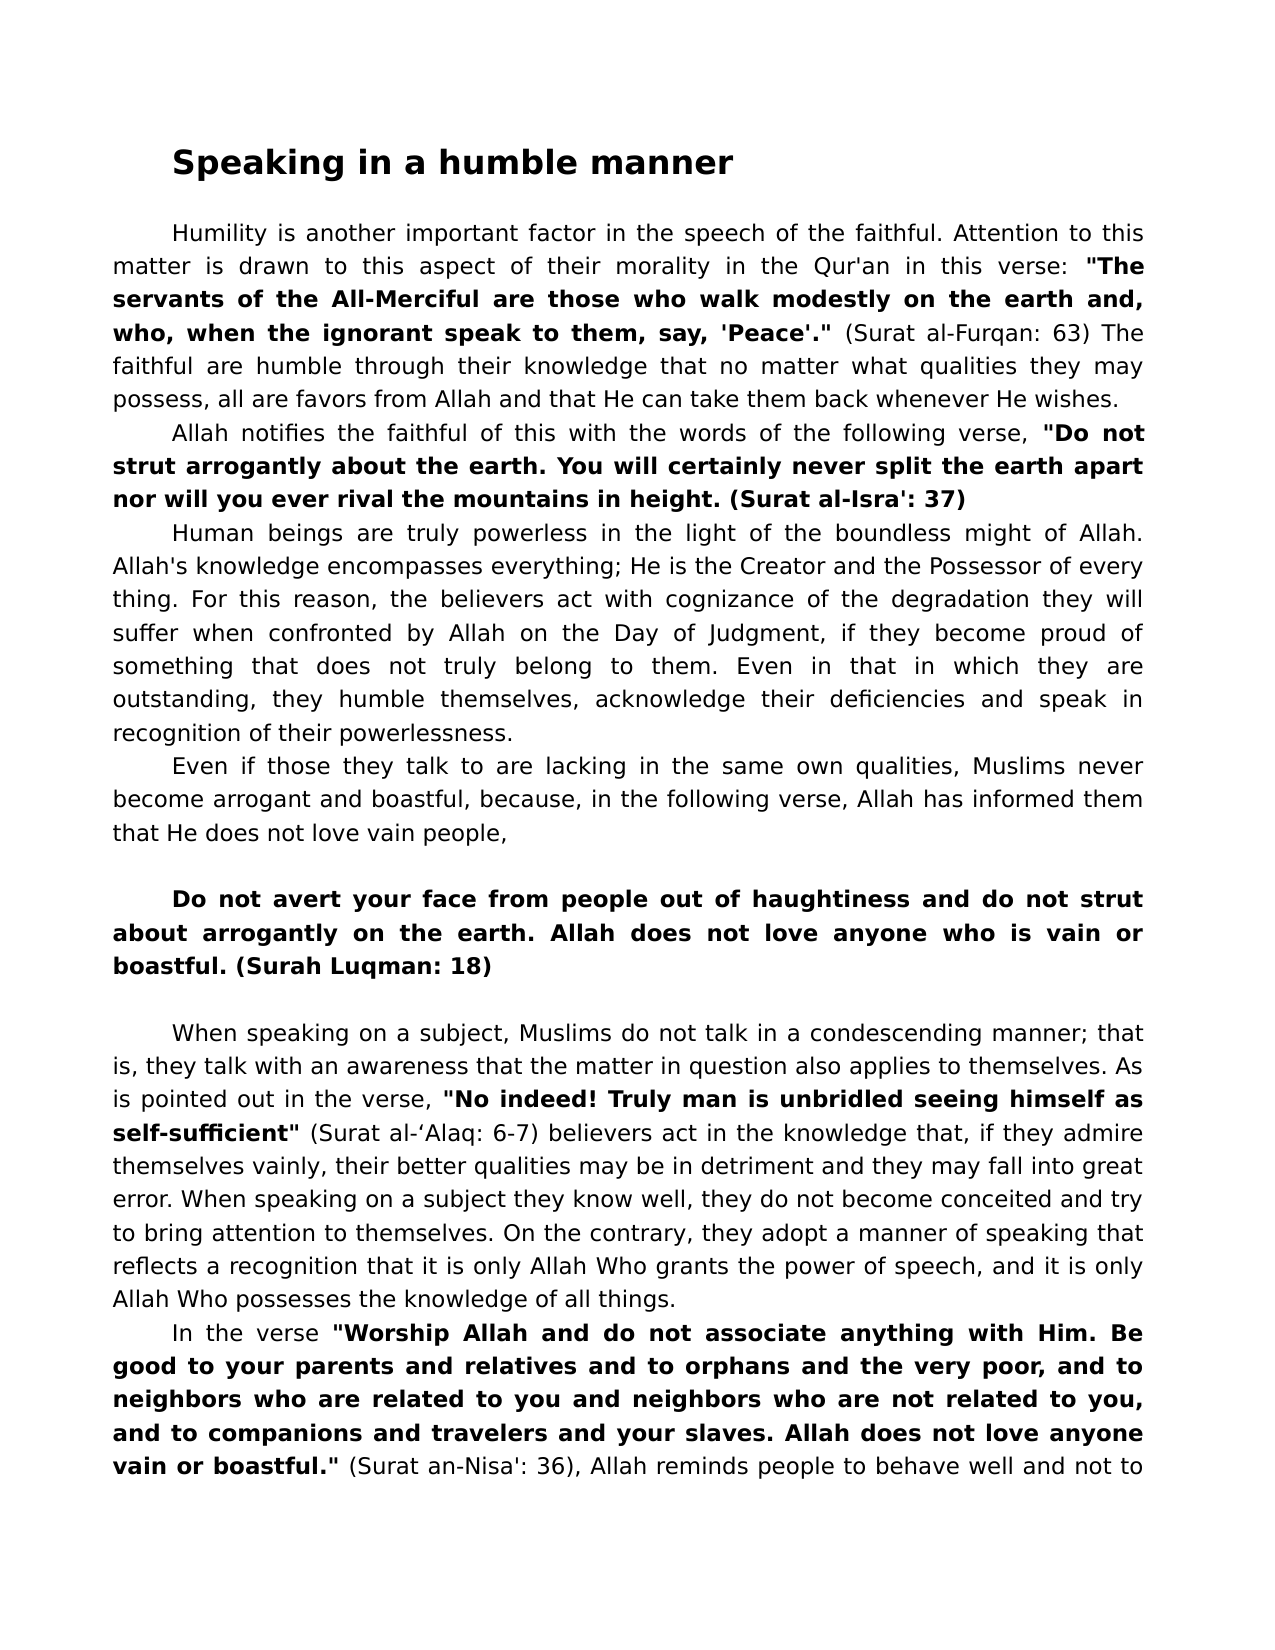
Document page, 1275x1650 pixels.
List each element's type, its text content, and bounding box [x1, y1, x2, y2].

text Human beings are truly powerless in the light of the boundless might of Allah. Allah's knowledge encompasses everything; He is the Creator and the Possessor of every thing. For this reason, the believers act with cognizance of the degradation they will suffer when confronted by Allah on the Day of Judgment, if they become proud of something that does not truly belong to them. Even in that in which they are outstanding, they humble themselves, acknowledge their deficiencies and speak in recognition of their powerlessness. [112, 514, 1145, 748]
text Allah notifies the faithful of this with the words of the following verse, "Do not strut arrogantly about the earth. You will certainly never split the earth apart nor will you ever rival the mountains in height. (Surat al-Isra': 37) [112, 414, 1145, 514]
text Humility is another important factor in the speech of the faithful. Attention to this matter is drawn to this aspect of their morality in the Qur'an in this verse: "The servants of the All-Merciful are those who walk modestly on the earth and, who, when the ignorant speak to them, say, 'Peace'." (Surat al-Furqan: 63) The faithful are humble through their knowledge that no matter what qualities they may possess, all are favors from Allah and that He can take them back whenever He wishes. [112, 214, 1145, 414]
text Even if those they talk to are lacking in the same own qualities, Muslims never become arrogant and boastful, because, in the following verse, Allah has informed them that He does not love vain people, [112, 748, 1145, 848]
text When speaking on a subject, Muslims do not talk in a condescending manner; that is, they talk with an awareness that the matter in question also applies to themselves. As is pointed out in the verse, "No indeed! Truly man is unbridled seeing himself as self-sufficient" (Surat al-‘Alaq: 6-7) believers act in the knowledge that, if they admire themselves vainly, their better qualities may be in detriment and they may fall into great error. When speaking on a subject they know well, they do not become conceited and try to bring attention to themselves. On the contrary, they adopt a manner of speaking that reflects a recognition that it is only Allah Who grants the power of speech, and it is only Allah Who possesses the knowledge of all things. [112, 1014, 1145, 1314]
text Speaking in a humble manner [112, 148, 1145, 181]
text Do not avert your face from people out of haughtiness and do not strut about arrogantly on the earth. Allah does not love anyone who is vain or boastful. (Surah Luqman: 18) [112, 881, 1145, 981]
text In the verse "Worship Allah and do not associate anything with Him. Be good to your parents and relatives and to orphans and the very poor, and to neighbors who are related to you and neighbors who are not related to you, and to companions and travelers and your slaves. Allah does not love anyone vain or boastful." (Surat an-Nisa': 36), Allah reminds people to behave well and not to [112, 1314, 1145, 1481]
